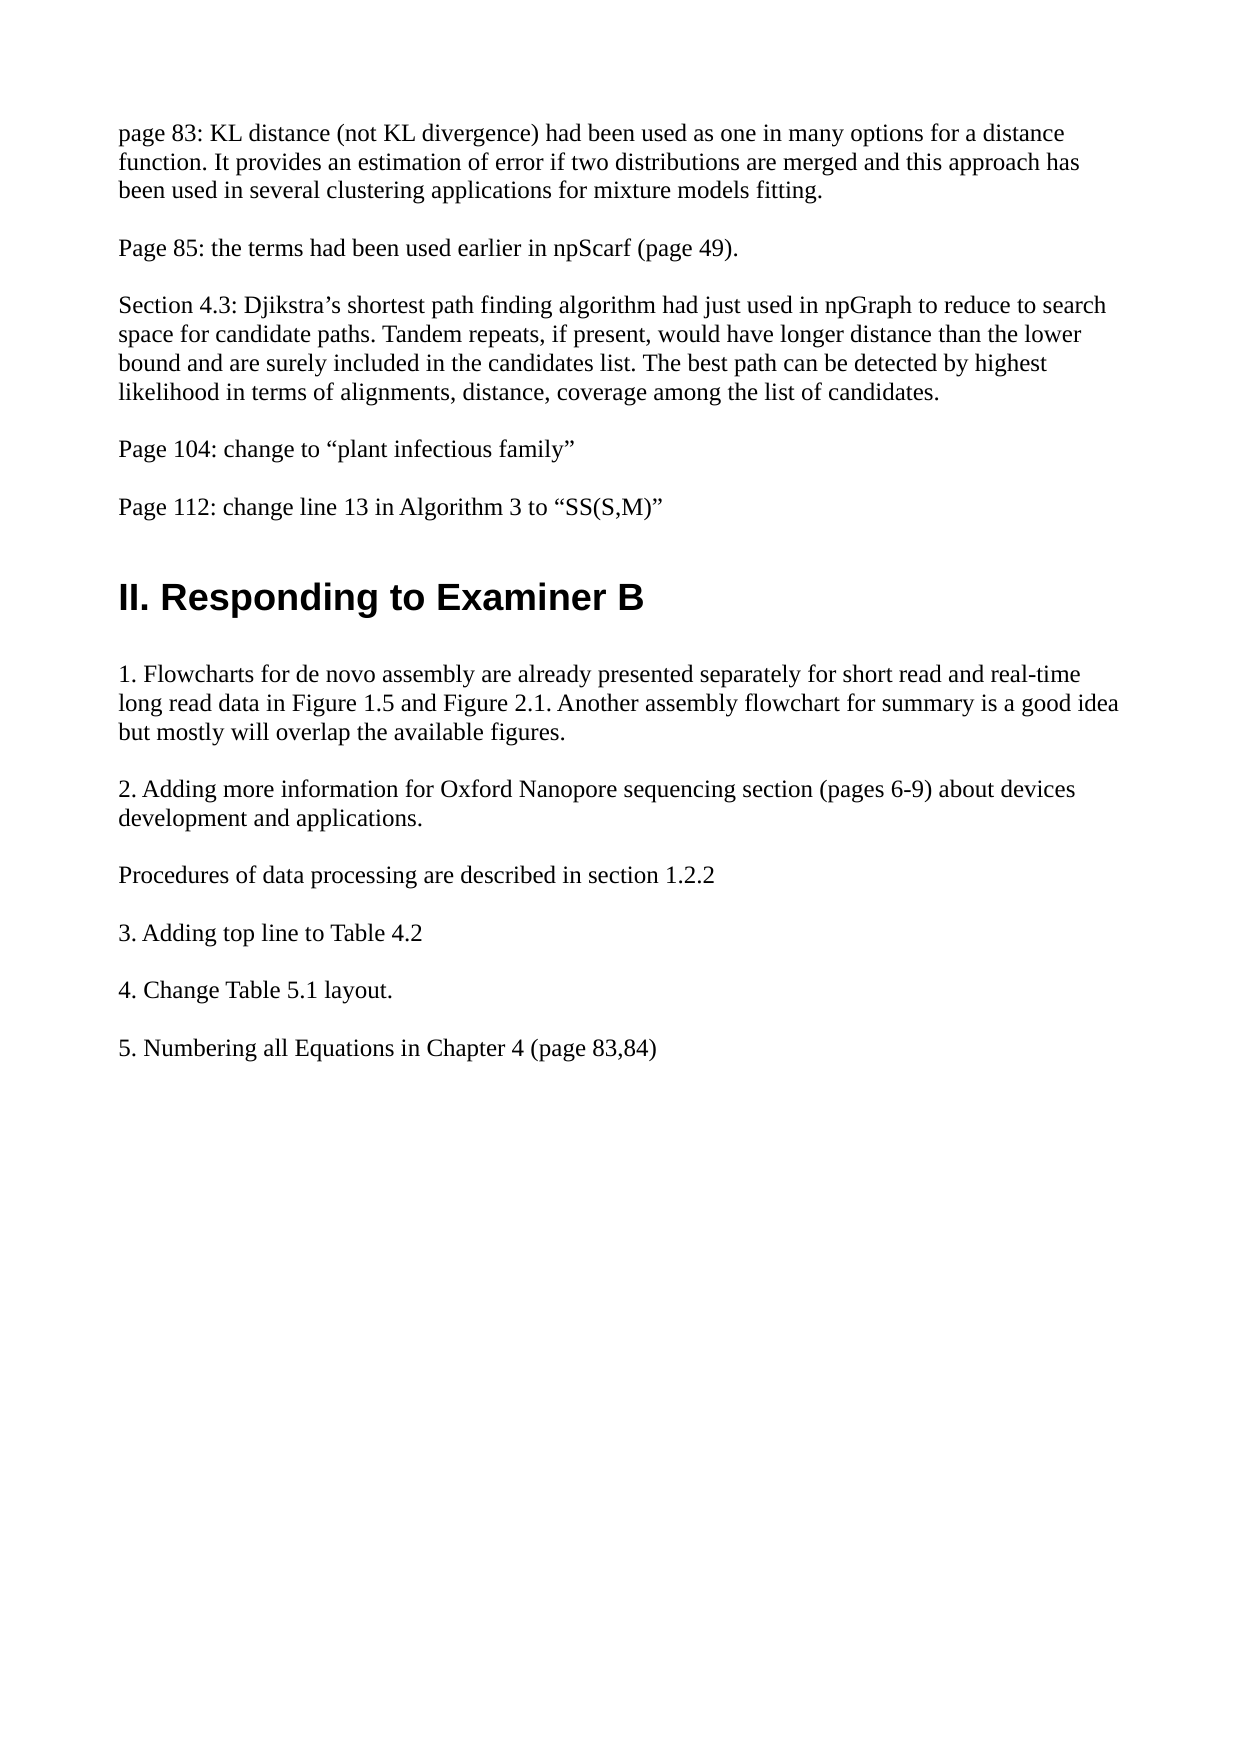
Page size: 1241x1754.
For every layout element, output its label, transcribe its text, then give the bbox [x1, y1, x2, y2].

text 1. Flowcharts for de novo assembly are already presented separately for short read and real-time long read data in Figure 1.5 and Figure 2.1. Another assembly flowchart for summary is a good idea but mostly will overlap the available figures. [118, 659, 1122, 746]
text 4. Change Table 5.1 layout. [118, 976, 1122, 1004]
subtitle II. Responding to Examiner B [118, 574, 1122, 618]
text Page 112: change line 13 in Algorithm 3 to “SS(S,M)” [118, 492, 1122, 521]
text page 83: KL distance (not KL divergence) had been used as one in many options for a distance function. It provides an estimation of error if two distributions are merged and this approach has been used in several clustering applications for mixture models fitting. [118, 118, 1122, 204]
text Procedures of data processing are described in section 1.2.2 [118, 861, 1122, 889]
text 5. Numbering all Equations in Chapter 4 (page 83,84) [118, 1033, 1122, 1062]
text 2. Adding more information for Oxford Nanopore sequencing section (pages 6-9) about devices development and applications. [118, 774, 1122, 832]
text Page 104: change to “plant infectious family” [118, 434, 1122, 463]
text Section 4.3: Djikstra’s shortest path finding algorithm had just used in npGraph to reduce to search space for candidate paths. Tandem repeats, if present, would have longer distance than the lower bound and are surely included in the candidates list. The best path can be detected by highest likelihood in terms of alignments, distance, coverage among the list of candidates. [118, 291, 1122, 406]
text 3. Adding top line to Table 4.2 [118, 918, 1122, 947]
text Page 85: the terms had been used earlier in npScarf (page 49). [118, 233, 1122, 262]
